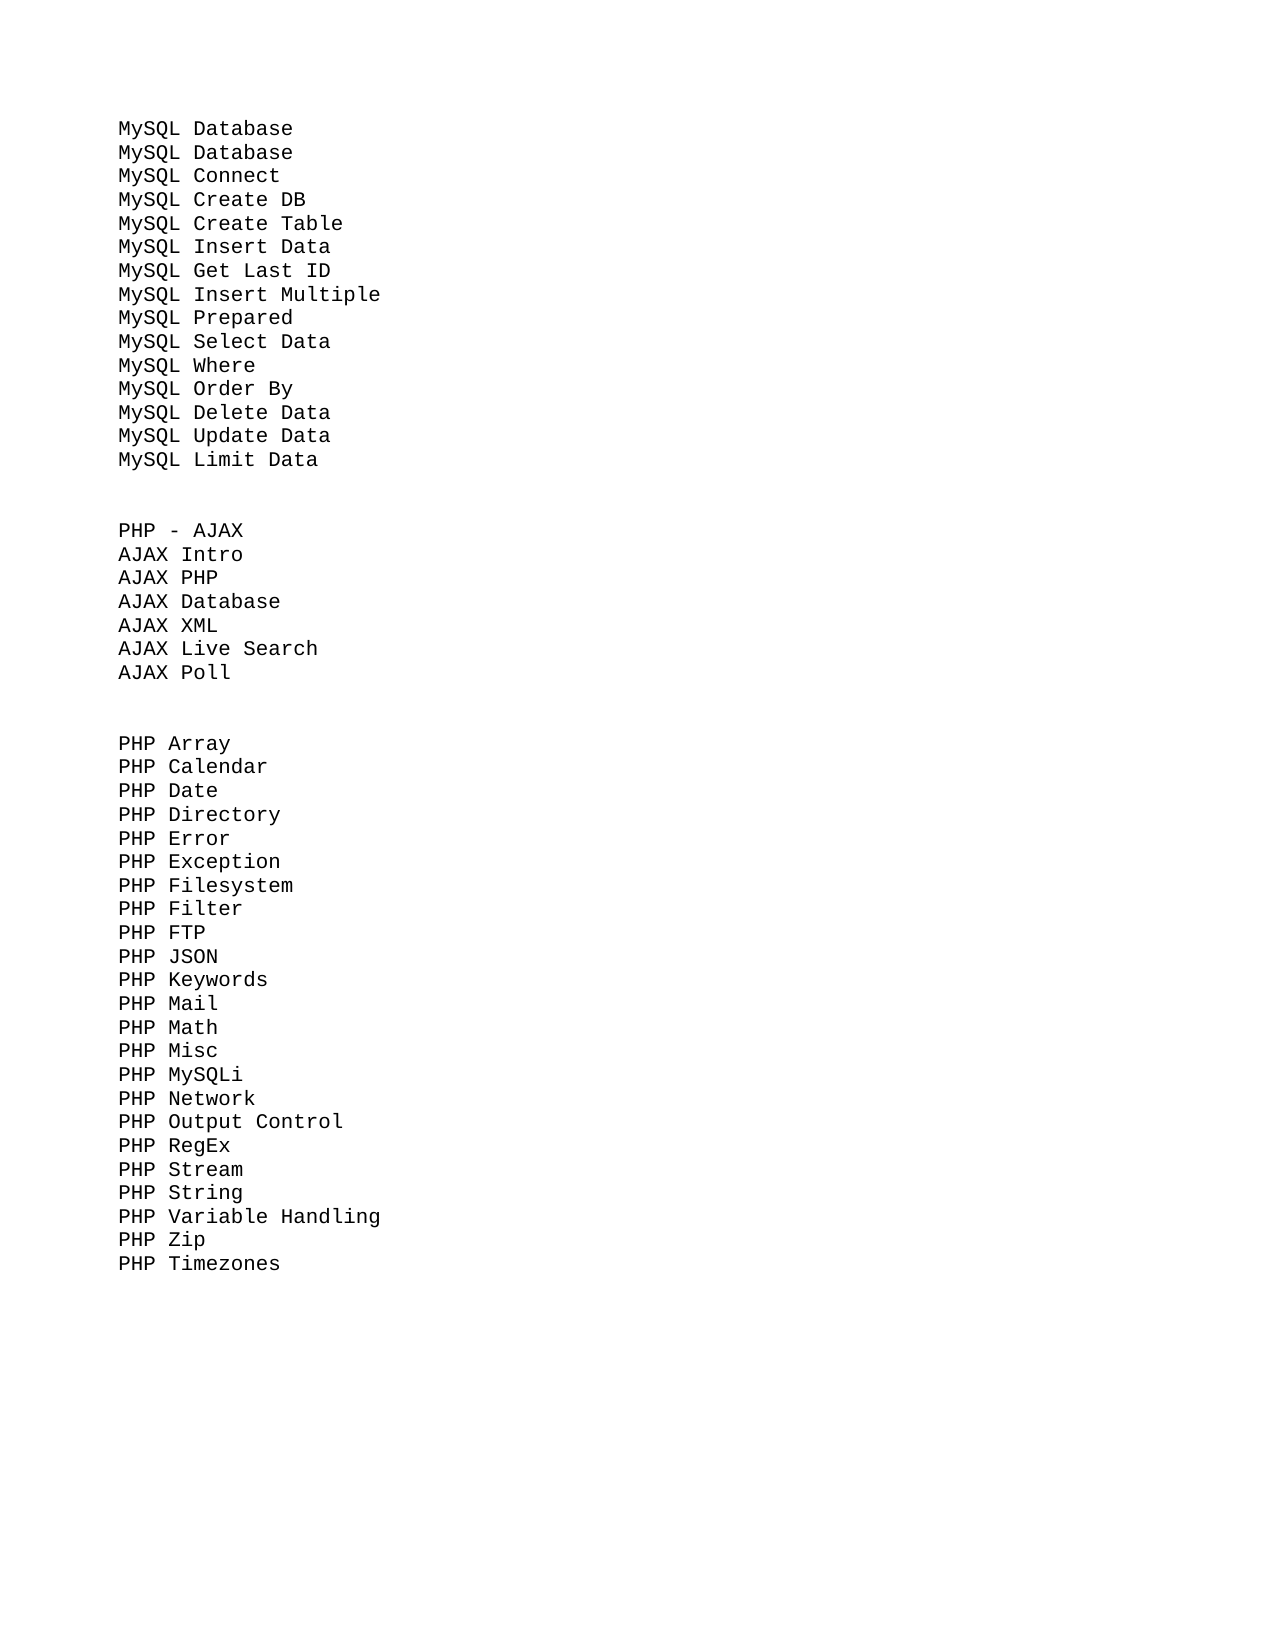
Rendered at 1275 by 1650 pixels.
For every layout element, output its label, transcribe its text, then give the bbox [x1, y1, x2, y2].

text MySQL Create DB [118, 189, 1157, 213]
text PHP RegEx [118, 1135, 1157, 1158]
text AJAX Intro [118, 544, 1157, 567]
text PHP String [118, 1182, 1157, 1206]
text PHP Math [118, 1017, 1157, 1040]
text MySQL Where [118, 354, 1157, 378]
text MySQL Connect [118, 165, 1157, 189]
text PHP Output Control [118, 1111, 1157, 1135]
text MySQL Order By [118, 378, 1157, 402]
text AJAX Poll [118, 662, 1157, 686]
text PHP Mail [118, 993, 1157, 1017]
text PHP Stream [118, 1158, 1157, 1182]
text PHP Directory [118, 804, 1157, 827]
text PHP Keywords [118, 969, 1157, 993]
text MySQL Database [118, 118, 1157, 142]
text MySQL Insert Multiple [118, 284, 1157, 307]
text AJAX Database [118, 591, 1157, 615]
text PHP Network [118, 1088, 1157, 1111]
text PHP Variable Handling [118, 1206, 1157, 1229]
text MySQL Delete Data [118, 402, 1157, 426]
text MySQL Database [118, 142, 1157, 165]
text AJAX PHP [118, 567, 1157, 591]
text PHP MySQLi [118, 1064, 1157, 1088]
text AJAX Live Search [118, 638, 1157, 662]
text PHP JSON [118, 946, 1157, 969]
text PHP Date [118, 780, 1157, 804]
text MySQL Insert Data [118, 236, 1157, 260]
text MySQL Limit Data [118, 449, 1157, 473]
text AJAX XML [118, 615, 1157, 638]
text PHP Zip [118, 1229, 1157, 1253]
text MySQL Select Data [118, 331, 1157, 354]
text MySQL Get Last ID [118, 260, 1157, 284]
text MySQL Update Data [118, 426, 1157, 449]
text PHP Calendar [118, 757, 1157, 780]
text MySQL Prepared [118, 307, 1157, 331]
text PHP - AJAX [118, 520, 1157, 544]
text PHP Array [118, 733, 1157, 757]
text PHP Exception [118, 851, 1157, 875]
text PHP Misc [118, 1040, 1157, 1064]
text MySQL Create Table [118, 213, 1157, 236]
text PHP Filesystem [118, 875, 1157, 898]
text PHP Error [118, 827, 1157, 851]
text PHP FTP [118, 922, 1157, 946]
text PHP Filter [118, 898, 1157, 922]
text PHP Timezones [118, 1253, 1157, 1277]
